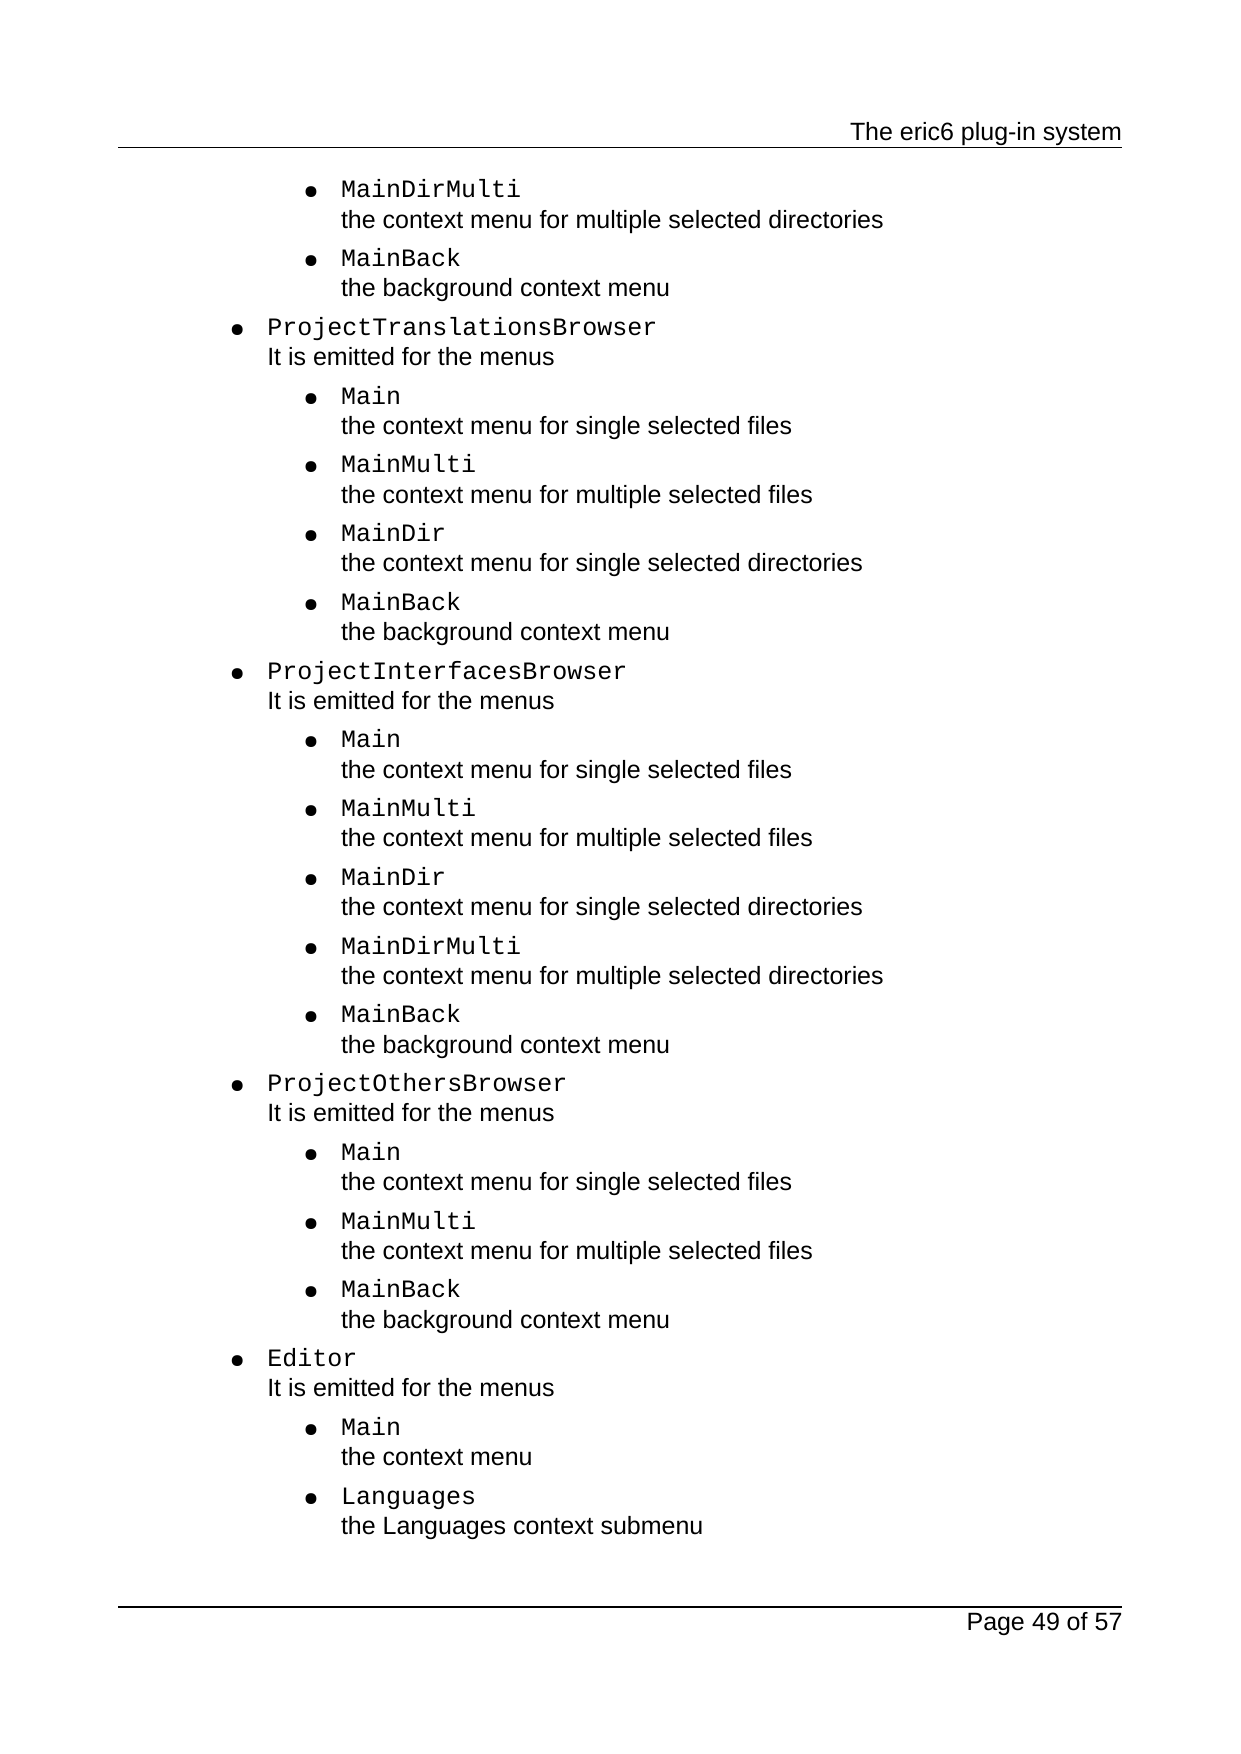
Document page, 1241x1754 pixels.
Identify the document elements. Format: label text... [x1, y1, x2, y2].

list MainBack the background context menu [303, 1277, 1122, 1333]
list MainDirMulti the context menu for multiple selected directories [303, 933, 1122, 989]
list Languages the Languages context submenu [303, 1483, 1122, 1539]
list MainMulti the context menu for multiple selected files [303, 452, 1122, 508]
list MainDir the context menu for single selected directories [303, 864, 1122, 921]
list Main the context menu for single selected files [303, 1139, 1122, 1196]
list ProjectOthersBrowser It is emitted for the menus [229, 1071, 1122, 1127]
list ProjectTranslationsBrowser It is emitted for the menus [229, 314, 1122, 371]
list Main the context menu for single selected files [303, 727, 1122, 783]
list MainMulti the context menu for multiple selected files [303, 796, 1122, 852]
list MainMulti the context menu for multiple selected files [303, 1208, 1122, 1264]
list MainDirMulti the context menu for multiple selected directories [303, 177, 1122, 233]
list Editor It is emitted for the menus [229, 1346, 1122, 1402]
list MainDir the context menu for single selected directories [303, 521, 1122, 577]
list ProjectInterfacesBrowser It is emitted for the menus [229, 658, 1122, 714]
list MainBack the background context menu [303, 1002, 1122, 1058]
list Main the context menu [303, 1414, 1122, 1471]
list MainBack the background context menu [303, 589, 1122, 646]
list MainBack the background context menu [303, 246, 1122, 302]
list Main the context menu for single selected files [303, 383, 1122, 439]
